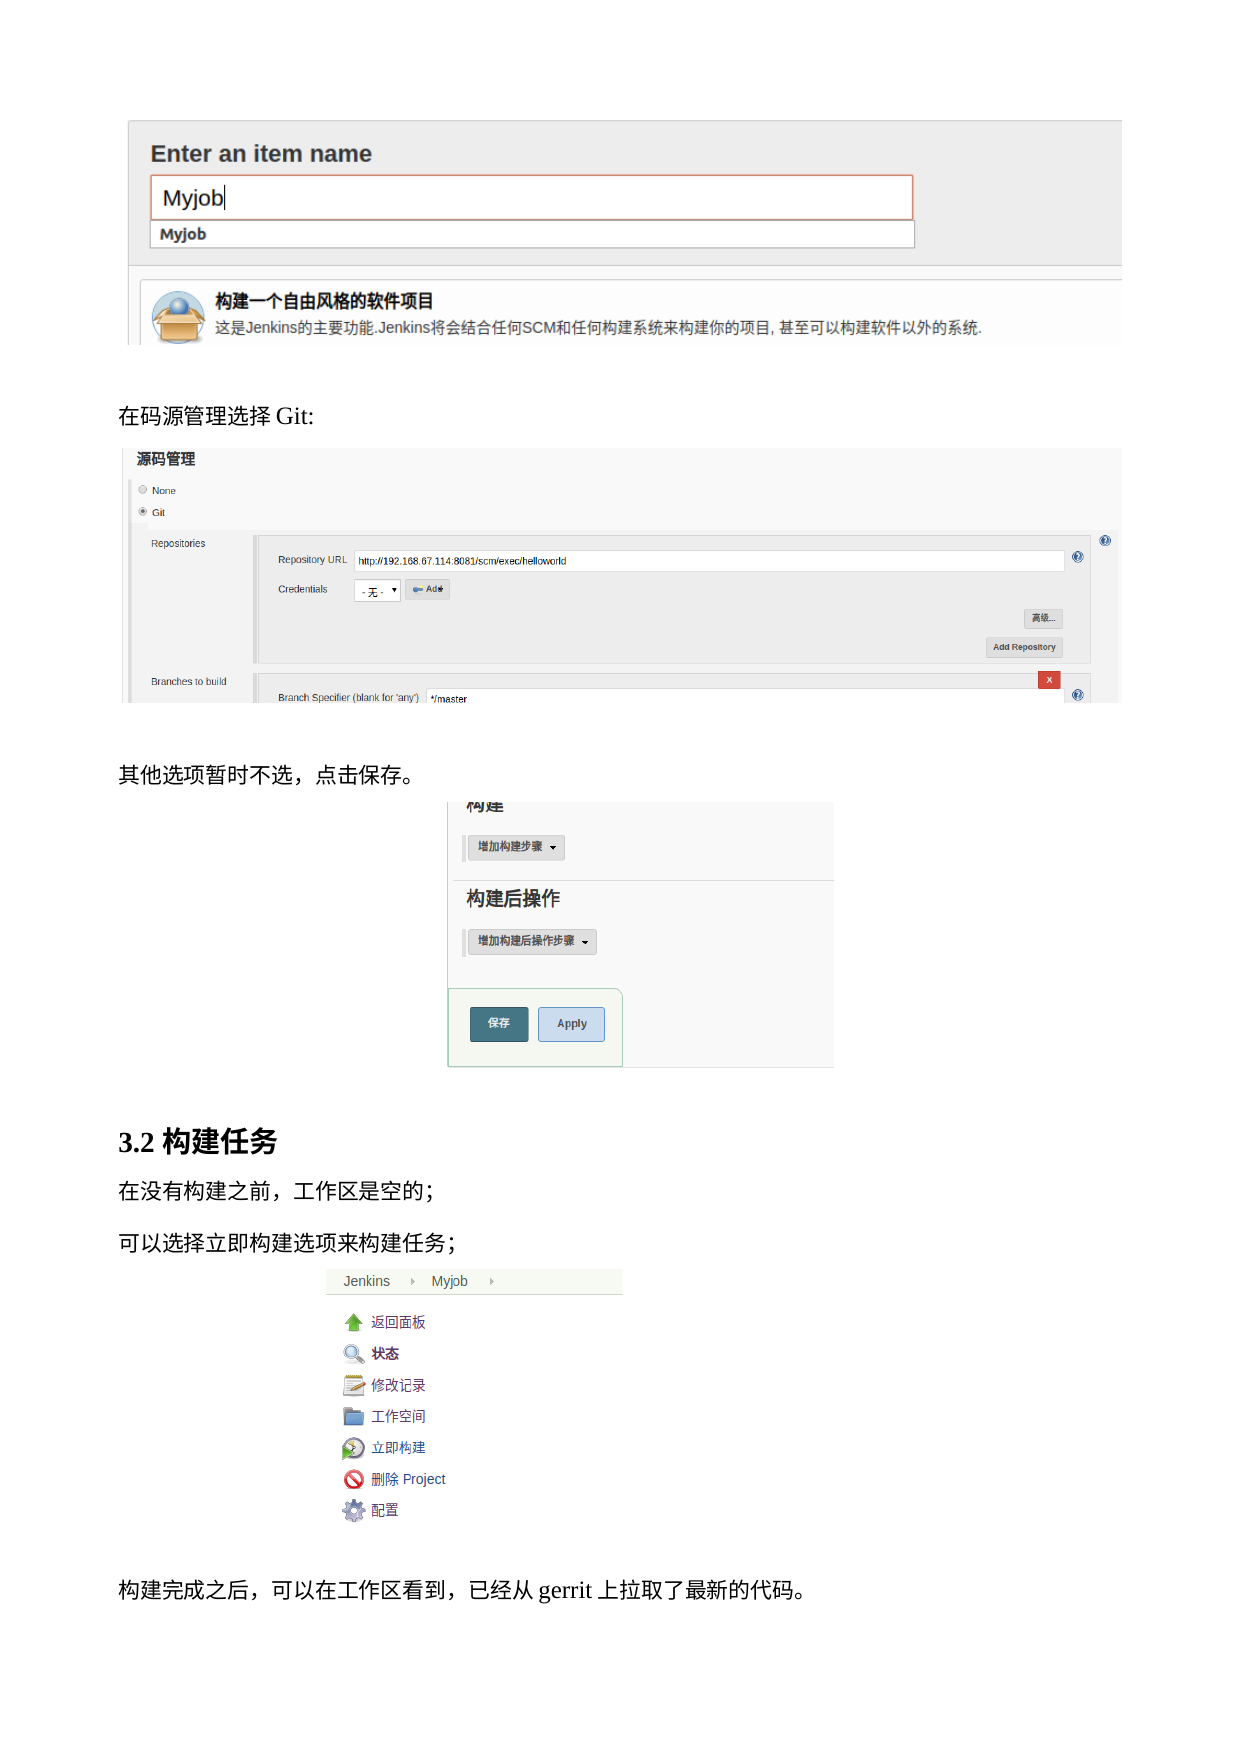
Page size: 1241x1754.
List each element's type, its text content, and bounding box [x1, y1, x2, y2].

picture [118, 448, 1123, 703]
text 构建完成之后，可以在工作区看到，已经从gerrit上拉取了最新的代码。 [118, 1573, 1122, 1605]
subtitle 3.2 构建任务 [118, 1119, 1122, 1161]
picture [421, 802, 834, 1076]
text 可以选择立即构建选项来构建任务； [118, 1226, 1122, 1258]
text 在没有构建之前，工作区是空的； [118, 1174, 1122, 1206]
text 其他选项暂时不选，点击保存。 [118, 758, 1122, 789]
text 在码源管理选择Git: [118, 399, 1122, 431]
picture [118, 118, 1123, 345]
picture [326, 1269, 623, 1533]
